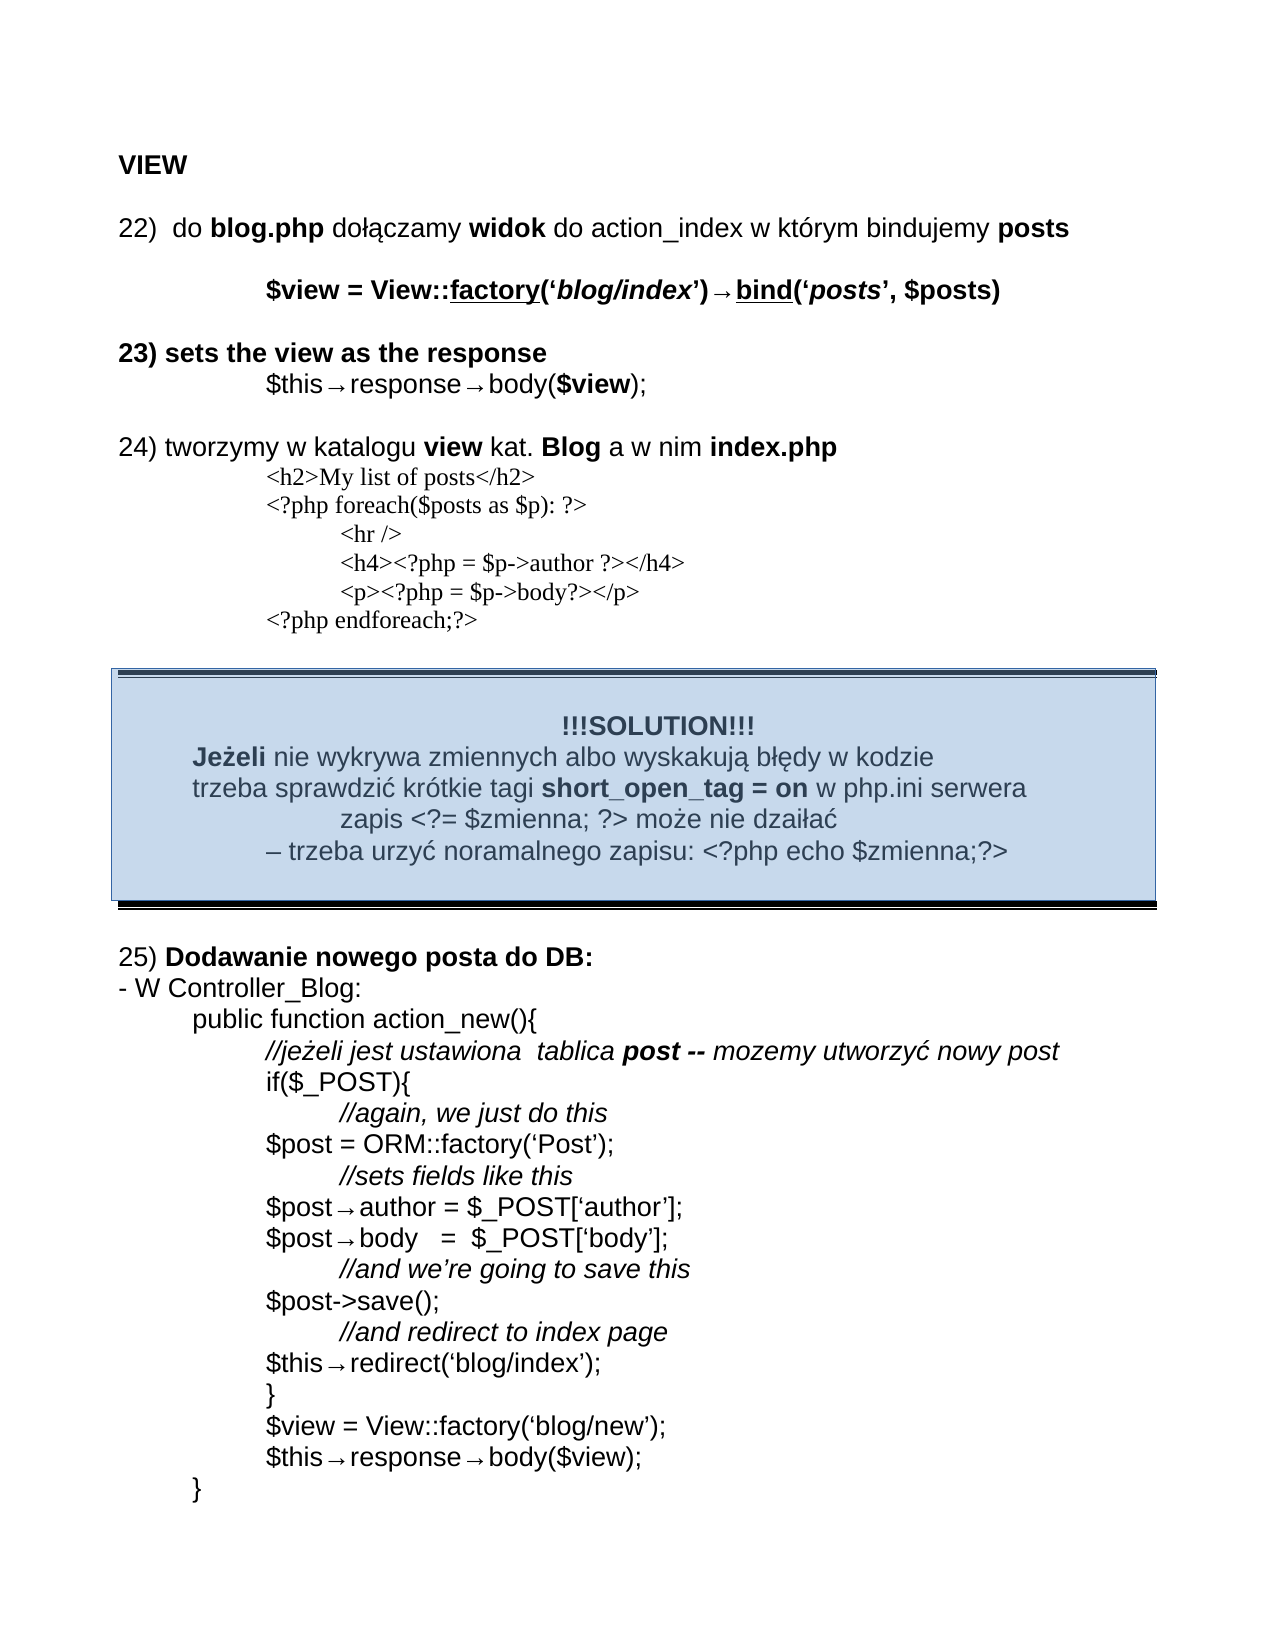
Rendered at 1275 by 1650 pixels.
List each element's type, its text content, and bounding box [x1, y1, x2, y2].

text - W Controller_Blog: [118, 972, 1157, 1003]
text } [118, 1472, 1157, 1503]
text 24) tworzymy w katalogu view kat. Blog a w nim index.php [118, 431, 1157, 462]
text //sets fields like this [118, 1160, 1157, 1191]
text public function action_new(){ [118, 1003, 1157, 1035]
text <p><?php = $p->body?></p> [118, 577, 1157, 606]
text $view = View::factory(‘blog/new’); [118, 1410, 1157, 1441]
text 25) Dodawanie nowego posta do DB: [118, 941, 1157, 972]
text VIEW [118, 149, 1157, 181]
text $post->save(); [118, 1285, 1157, 1316]
text if($_POST){ [118, 1066, 1157, 1097]
text //again, we just do this [118, 1097, 1157, 1128]
text $post→body = $_POST[‘body’]; [118, 1222, 1157, 1253]
text $view = View::factory(‘blog/index’)→bind(‘posts’, $posts) [118, 274, 1157, 306]
text <?php endforeach;?> [118, 606, 1157, 634]
text $post→author = $_POST[‘author’]; [118, 1191, 1157, 1222]
text <hr /> [118, 519, 1157, 548]
text <h4><?php = $p->author ?></h4> [118, 548, 1157, 577]
text <?php foreach($posts as $p): ?> [118, 491, 1157, 519]
text $this→response→body($view); [118, 1441, 1157, 1472]
text <h2>My list of posts</h2> [118, 462, 1157, 491]
text //and redirect to index page [118, 1316, 1157, 1347]
text $post = ORM::factory(‘Post’); [118, 1128, 1157, 1160]
text $this→redirect(‘blog/index’); [118, 1347, 1157, 1378]
text } [118, 1378, 1157, 1410]
text 22) do blog.php dołączamy widok do action_index w którym bindujemy posts [118, 212, 1157, 243]
text //and we’re going to save this [118, 1253, 1157, 1285]
text //jeżeli jest ustawiona tablica post -- mozemy utworzyć nowy post [118, 1035, 1157, 1066]
text 23) sets the view as the response [118, 337, 1157, 368]
text $this→response→body($view); [118, 368, 1157, 399]
